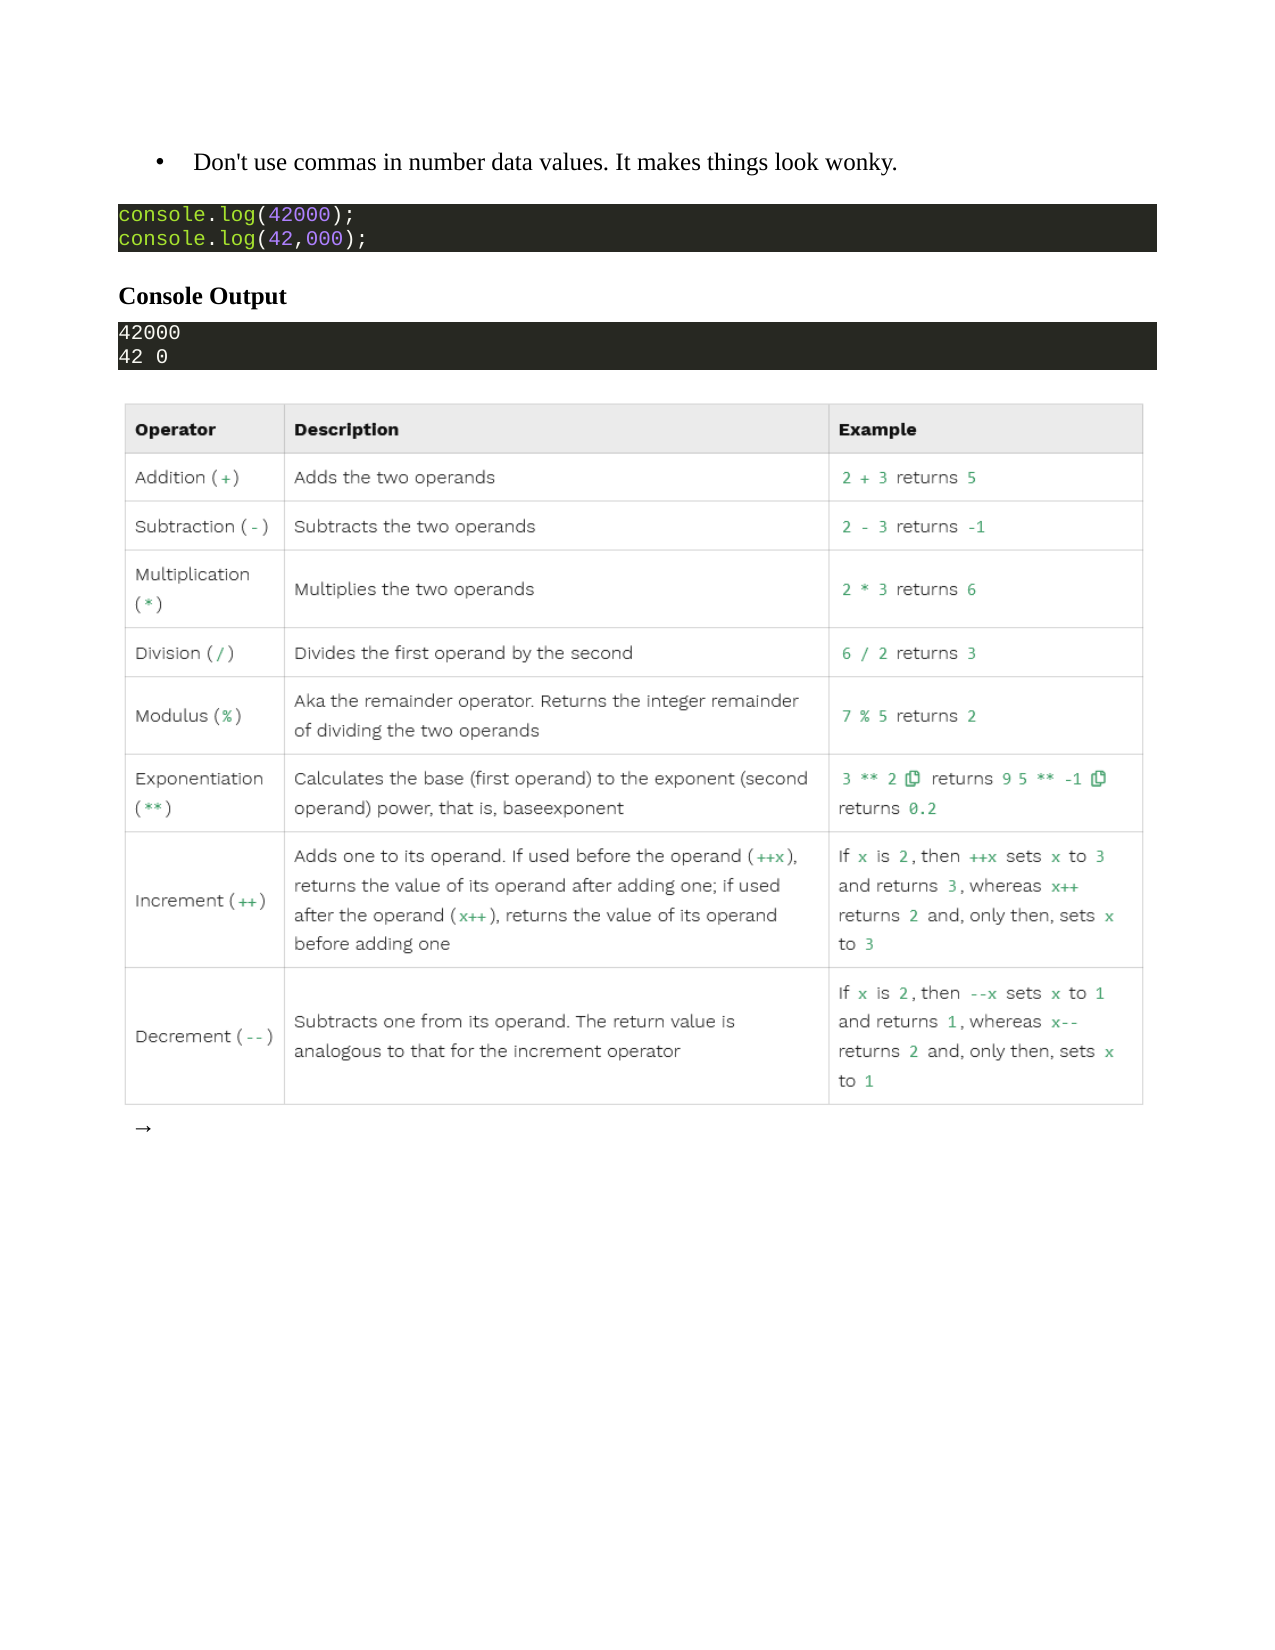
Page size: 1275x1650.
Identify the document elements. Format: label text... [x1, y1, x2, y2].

text console.log(42000); [118, 204, 1157, 228]
text Console Output [118, 281, 1157, 310]
text 42000 [118, 322, 1157, 346]
list Don't use commas in number data values. It makes things look wonky. [156, 147, 1157, 176]
text 42 0 [118, 346, 1157, 370]
text → [118, 1111, 1157, 1139]
text console.log(42,000); [118, 228, 1157, 252]
